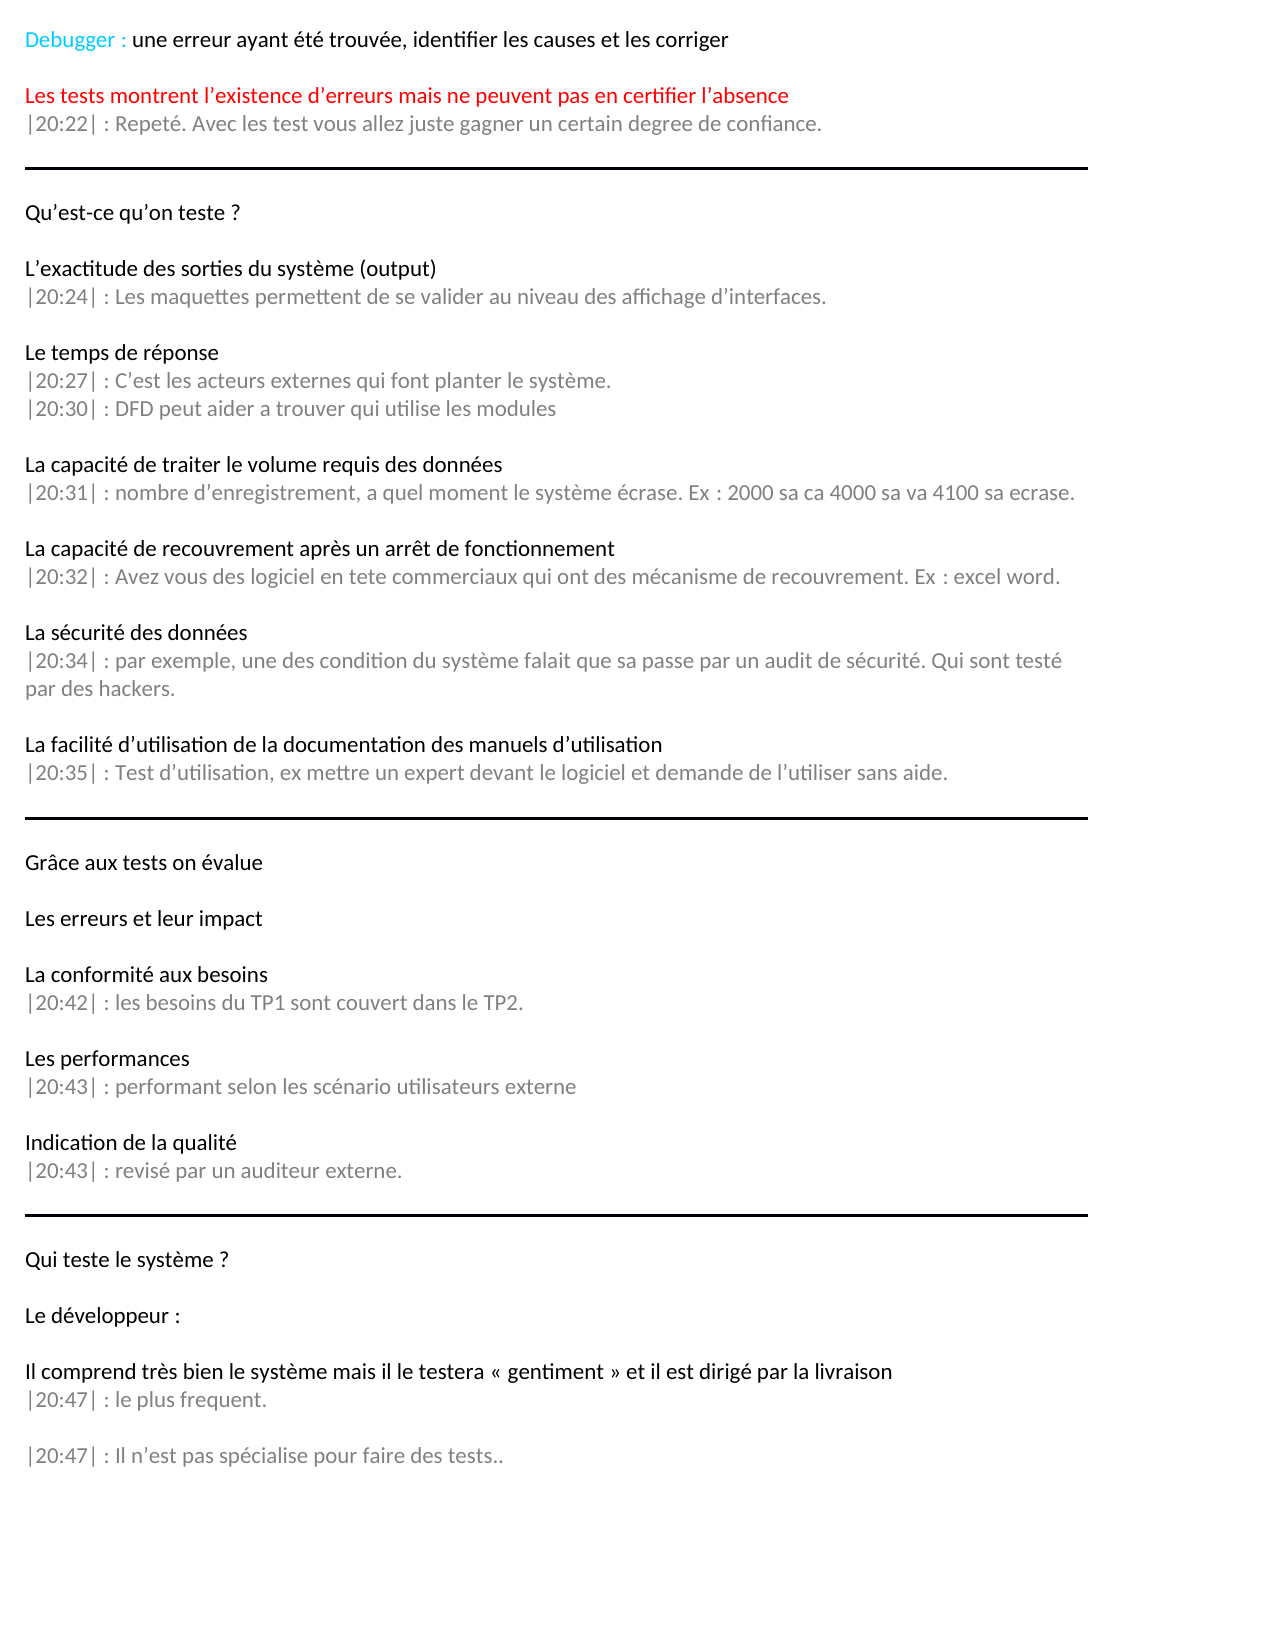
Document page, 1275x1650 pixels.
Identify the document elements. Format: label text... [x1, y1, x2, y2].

text La conformité aux besoins [25, 960, 1088, 988]
text Indication de la qualité [25, 1128, 1088, 1156]
text |20:35| : Test d’utilisation, ex mettre un expert devant le logiciel et demande de l’utiliser sans aide. [25, 758, 1088, 787]
text |20:47| : Il n’est pas spécialise pour faire des tests.. [25, 1441, 1088, 1469]
text |20:43| : performant selon les scénario utilisateurs externe [25, 1072, 1088, 1100]
text Les erreurs et leur impact [25, 904, 1088, 932]
text |20:27| : C’est les acteurs externes qui font planter le système. [25, 366, 1088, 394]
text Il comprend très bien le système mais il le testera « gentiment » et il est dirigé par la livraison [25, 1357, 1088, 1385]
text L’exactitude des sorties du système (output) [25, 254, 1088, 282]
text Les tests montrent l’existence d’erreurs mais ne peuvent pas en certifier l’absence [25, 81, 1088, 109]
text La facilité d’utilisation de la documentation des manuels d’utilisation [25, 731, 1088, 758]
text |20:32| : Avez vous des logiciel en tete commerciaux qui ont des mécanisme de recouvrement. Ex : excel word. [25, 562, 1088, 590]
text Qui teste le système ? [25, 1245, 1088, 1273]
text |20:43| : revisé par un auditeur externe. [25, 1156, 1088, 1184]
text La capacité de recouvrement après un arrêt de fonctionnement [25, 534, 1088, 562]
text La capacité de traiter le volume requis des données [25, 450, 1088, 478]
text La sécurité des données [25, 618, 1088, 646]
text |20:47| : le plus frequent. [25, 1385, 1088, 1413]
text Qu’est-ce qu’on teste ? [25, 198, 1088, 226]
text Grâce aux tests on évalue [25, 848, 1088, 876]
text |20:34| : par exemple, une des condition du système falait que sa passe par un audit de sécurité. Qui sont testé par des hackers. [25, 646, 1088, 702]
text |20:30| : DFD peut aider a trouver qui utilise les modules [25, 394, 1088, 422]
text |20:22| : Repeté. Avec les test vous allez juste gagner un certain degree de confiance. [25, 109, 1088, 137]
text Le développeur : [25, 1301, 1088, 1329]
text Debugger : une erreur ayant été trouvée, identifier les causes et les corriger [25, 25, 1088, 53]
text |20:24| : Les maquettes permettent de se valider au niveau des affichage d’interfaces. [25, 282, 1088, 310]
text |20:42| : les besoins du TP1 sont couvert dans le TP2. [25, 988, 1088, 1016]
text Le temps de réponse [25, 338, 1088, 366]
text |20:31| : nombre d’enregistrement, a quel moment le système écrase. Ex : 2000 sa ca 4000 sa va 4100 sa ecrase. [25, 478, 1088, 506]
text Les performances [25, 1044, 1088, 1072]
